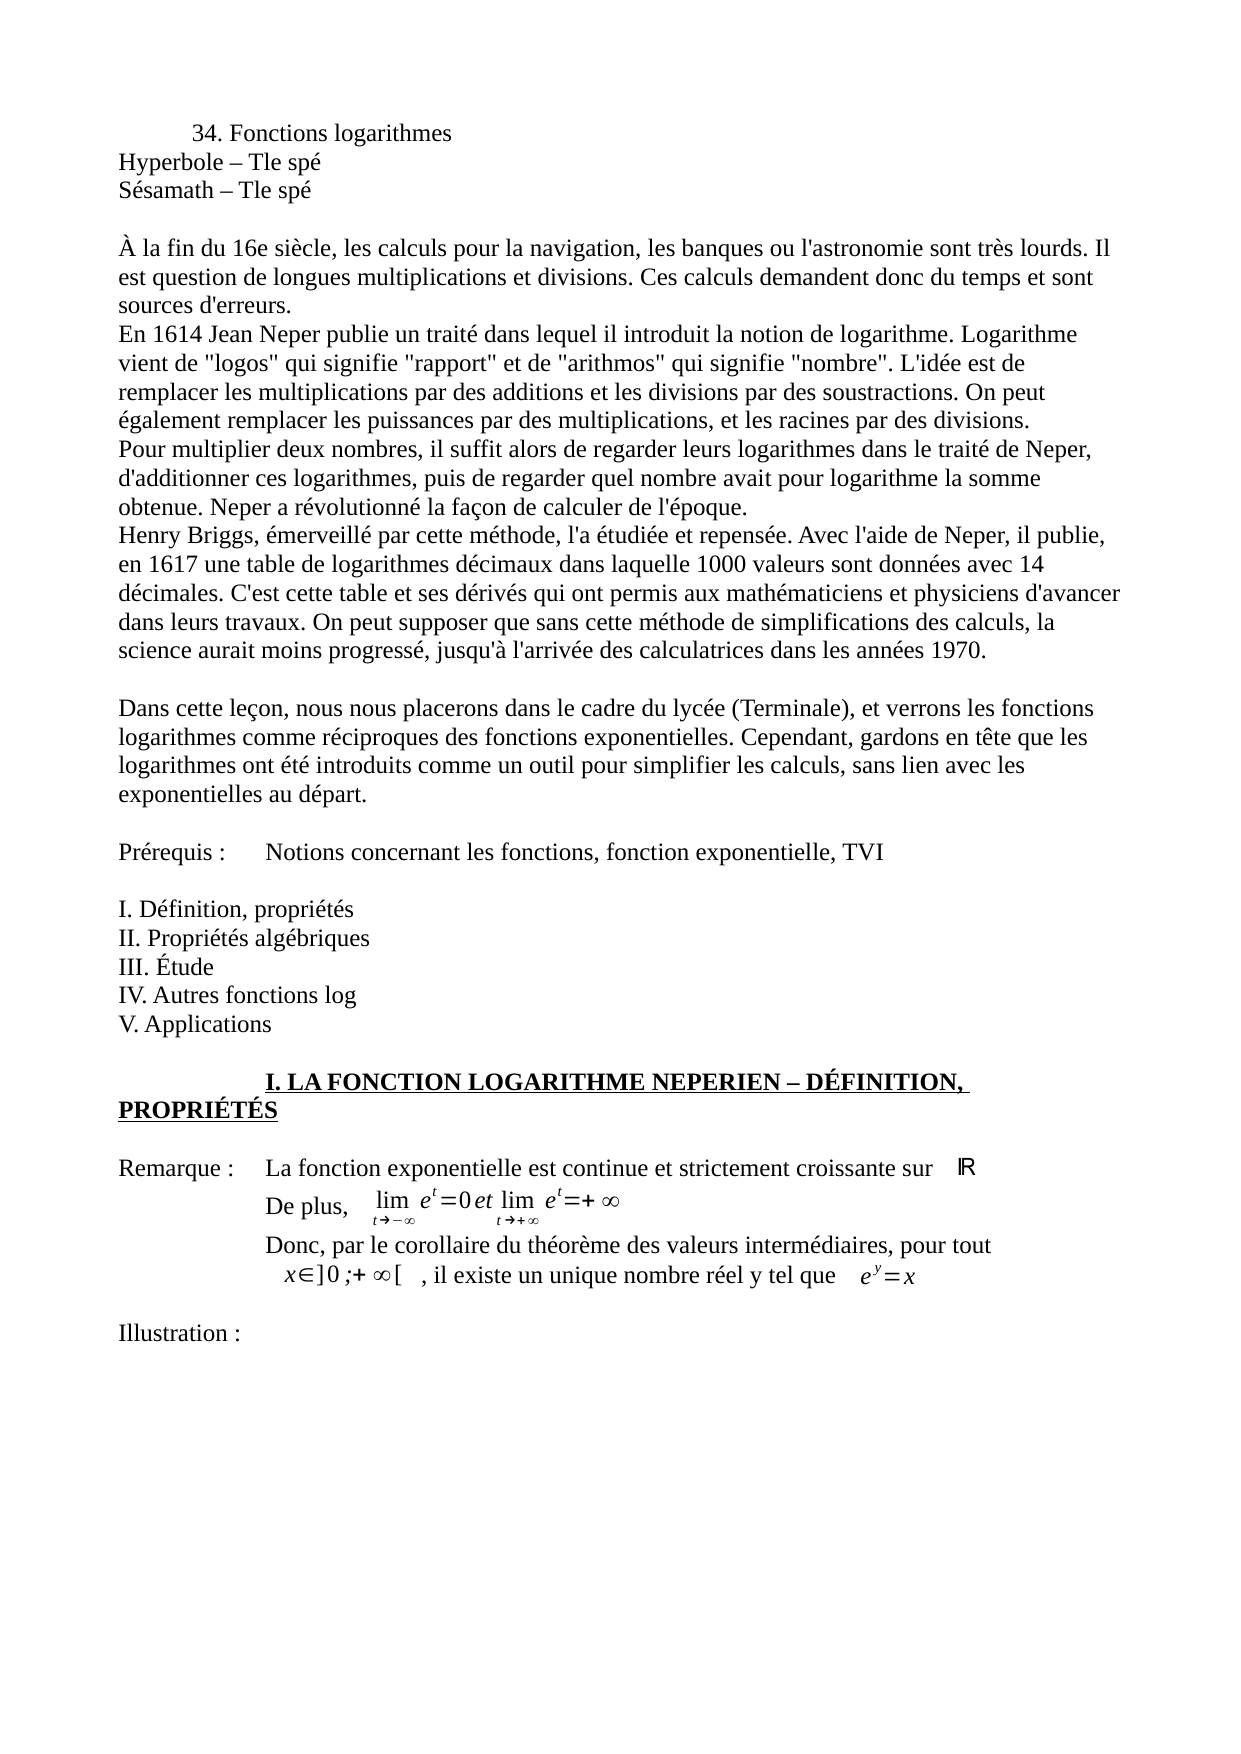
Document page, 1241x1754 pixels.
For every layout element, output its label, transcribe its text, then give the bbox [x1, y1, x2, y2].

text 34. Fonctions logarithmes [118, 118, 1122, 147]
text Prérequis : Notions concernant les fonctions, fonction exponentielle, TVI [118, 837, 1122, 866]
text IV. Autres fonctions log [118, 981, 1122, 1009]
text Henry Briggs, émerveillé par cette méthode, l'a étudiée et repensée. Avec l'aide de Neper, il publie, en 1617 une table de logarithmes décimaux dans laquelle 1000 valeurs sont données avec 14 décimales. C'est cette table et ses dérivés qui ont permis aux mathématiciens et physiciens d'avancer dans leurs travaux. On peut supposer que sans cette méthode de simplifications des calculs, la science aurait moins progressé, jusqu'à l'arrivée des calculatrices dans les années 1970. [118, 521, 1122, 664]
text Dans cette leçon, nous nous placerons dans le cadre du lycée (Terminale), et verrons les fonctions logarithmes comme réciproques des fonctions exponentielles. Cependant, gardons en tête que les logarithmes ont été introduits comme un outil pour simplifier les calculs, sans lien avec les exponentielles au départ. [118, 693, 1122, 808]
text Remarque : La fonction exponentielle est continue et strictement croissante sur [118, 1153, 1122, 1182]
text En 1614 Jean Neper publie un traité dans lequel il introduit la notion de logarithme. Logarithme vient de "logos" qui signifie "rapport" et de "arithmos" qui signifie "nombre". L'idée est de remplacer les multiplications par des additions et les divisions par des soustractions. On peut également remplacer les puissances par des multiplications, et les racines par des divisions. [118, 319, 1122, 434]
text III. Étude [118, 952, 1122, 981]
text V. Applications [118, 1009, 1122, 1038]
text De plus, [118, 1182, 1122, 1230]
text Donc, par le corollaire du théorème des valeurs intermédiaires, pour tout [118, 1230, 1122, 1258]
text I. Définition, propriétés [118, 894, 1122, 923]
text I. LA FONCTION LOGARITHME NEPERIEN – DÉFINITION, PROPRIÉTÉS [118, 1067, 1122, 1124]
text II. Propriétés algébriques [118, 923, 1122, 952]
text Pour multiplier deux nombres, il suffit alors de regarder leurs logarithmes dans le traité de Neper, d'additionner ces logarithmes, puis de regarder quel nombre avait pour logarithme la somme obtenue. Neper a révolutionné la façon de calculer de l'époque. [118, 434, 1122, 521]
text , il existe un unique nombre réel y tel que [118, 1258, 1122, 1290]
text À la fin du 16e siècle, les calculs pour la navigation, les banques ou l'astronomie sont très lourds. Il est question de longues multiplications et divisions. Ces calculs demandent donc du temps et sont sources d'erreurs. [118, 233, 1122, 319]
text Hyperbole – Tle spé [118, 147, 1122, 176]
text Sésamath – Tle spé [118, 176, 1122, 204]
text Illustration : [118, 1318, 1122, 1347]
